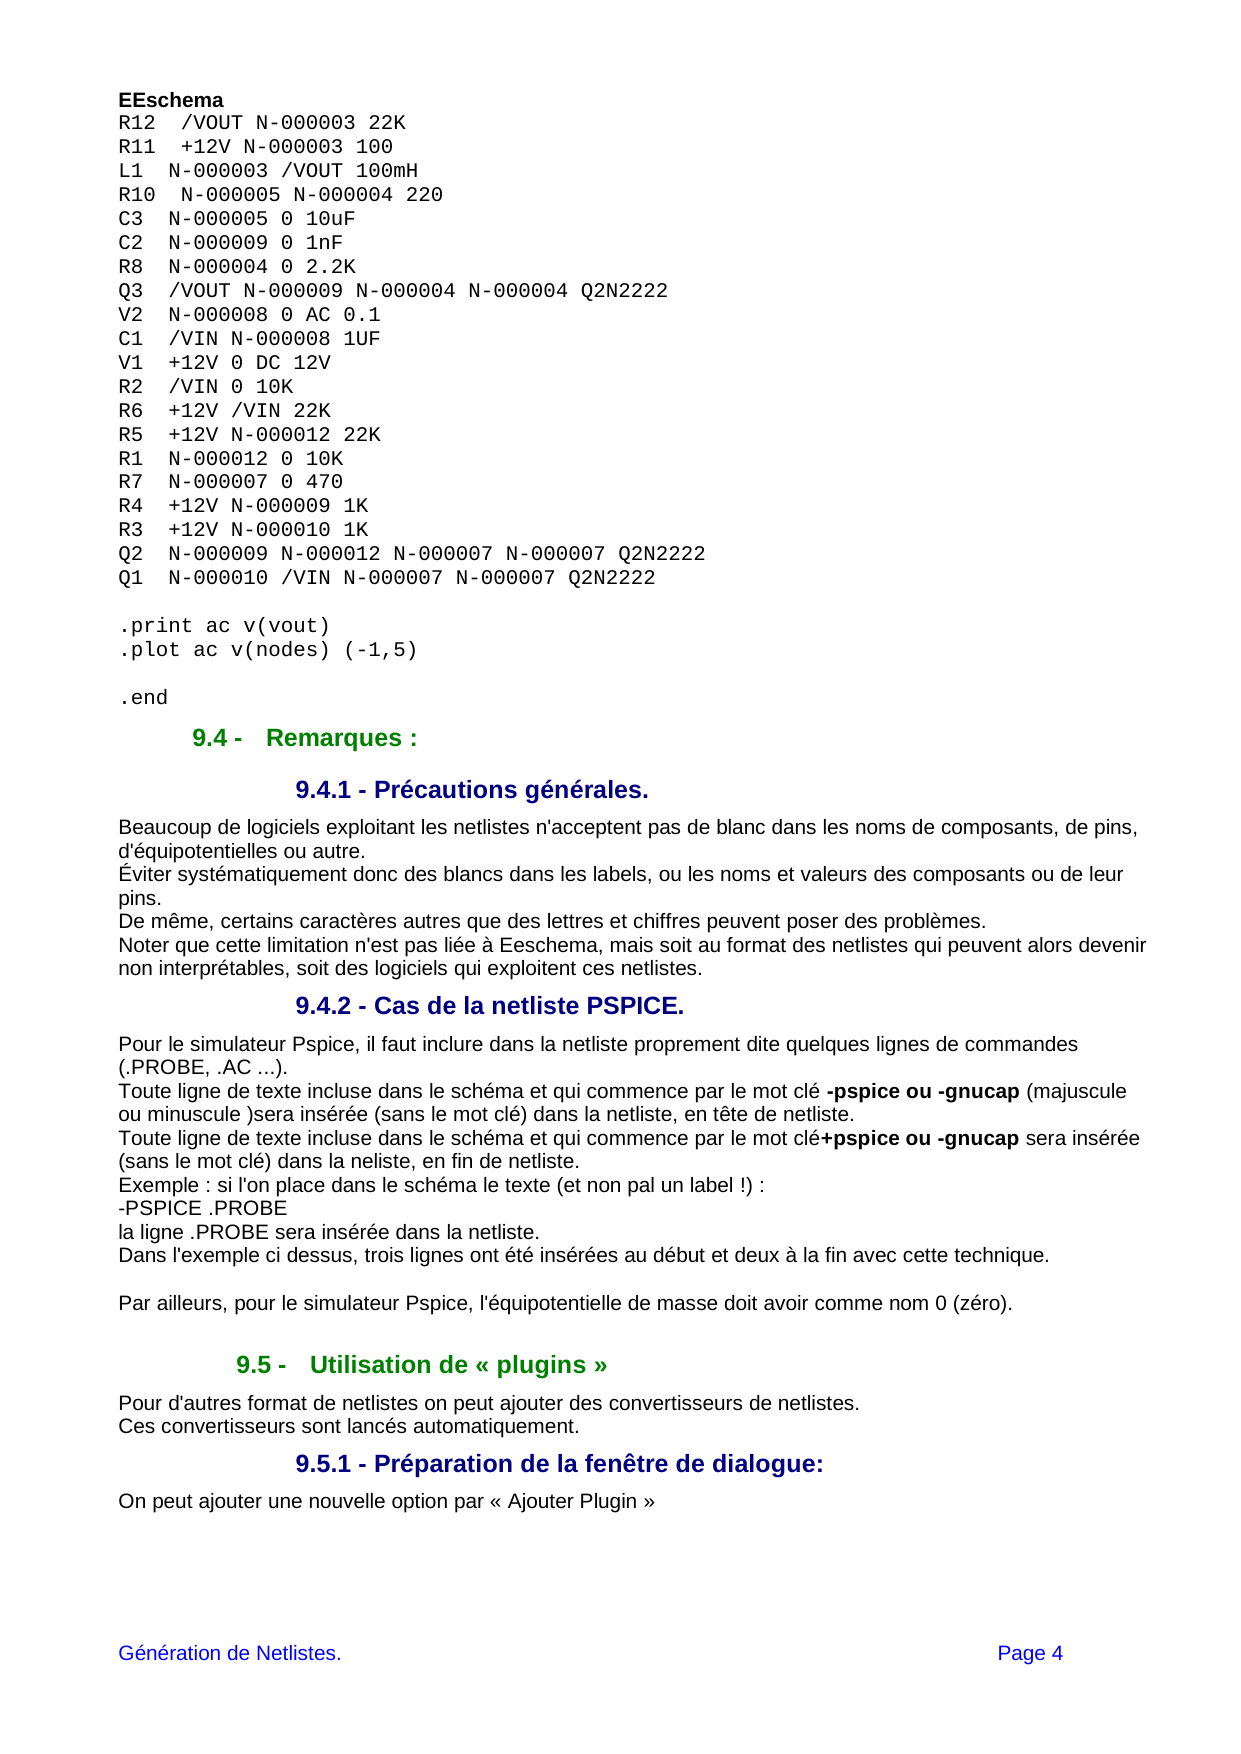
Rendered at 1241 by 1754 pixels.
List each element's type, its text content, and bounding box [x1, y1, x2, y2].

text L1 N-000003 /VOUT 100mH [118, 160, 1152, 184]
text Ces convertisseurs sont lancés automatiquement. [118, 1414, 1152, 1438]
subtitle Cas de la netliste PSPICE. [295, 992, 1152, 1020]
text Par ailleurs, pour le simulateur Pspice, l'équipotentielle de masse doit avoir comme nom 0 (zéro). [118, 1291, 1152, 1314]
text On peut ajouter une nouvelle option par « Ajouter Plugin » [118, 1490, 1152, 1513]
text R12 /VOUT N-000003 22K [118, 112, 1152, 136]
text Beaucoup de logiciels exploitant les netlistes n'acceptent pas de blanc dans les noms de composants, de pins, d'équipotentielles ou autre. [118, 816, 1152, 863]
text R6 +12V /VIN 22K [118, 399, 1152, 423]
text Exemple : si l'on place dans le schéma le texte (et non pal un label !) : [118, 1173, 1152, 1197]
text R4 +12V N-000009 1K [118, 495, 1152, 519]
text De même, certains caractères autres que des lettres et chiffres peuvent poser des problèmes. [118, 910, 1152, 933]
text Éviter systématiquement donc des blancs dans les labels, ou les noms et valeurs des composants ou de leur pins. [118, 863, 1152, 910]
subtitle Utilisation de « plugins » [236, 1351, 1152, 1378]
text la ligne .PROBE sera insérée dans la netliste. [118, 1220, 1152, 1244]
text R1 N-000012 0 10K [118, 447, 1152, 471]
text C3 N-000005 0 10uF [118, 208, 1152, 232]
text Toute ligne de texte incluse dans le schéma et qui commence par le mot clé+pspice ou -gnucap sera insérée (sans le mot clé) dans la neliste, en fin de netliste. [118, 1126, 1152, 1173]
subtitle Préparation de la fenêtre de dialogue: [295, 1450, 1152, 1478]
text R8 N-000004 0 2.2K [118, 256, 1152, 280]
text Pour le simulateur Pspice, il faut inclure dans la netliste proprement dite quelques lignes de commandes (.PROBE, .AC ...). [118, 1032, 1152, 1079]
text Noter que cette limitation n'est pas liée à Eeschema, mais soit au format des netlistes qui peuvent alors devenir non interprétables, soit des logiciels qui exploitent ces netlistes. [118, 933, 1152, 980]
text V2 N-000008 0 AC 0.1 [118, 304, 1152, 328]
text R5 +12V N-000012 22K [118, 423, 1152, 447]
text .print ac v(vout) [118, 615, 1152, 639]
text .plot ac v(nodes) (-1,5) [118, 639, 1152, 663]
text Q1 N-000010 /VIN N-000007 N-000007 Q2N2222 [118, 567, 1152, 591]
text Toute ligne de texte incluse dans le schéma et qui commence par le mot clé -pspice ou -gnucap (majuscule ou minuscule )sera insérée (sans le mot clé) dans la netliste, en tête de netliste. [118, 1079, 1152, 1126]
subtitle Remarques : [118, 723, 1152, 752]
text -PSPICE .PROBE [118, 1197, 1152, 1220]
text R2 /VIN 0 10K [118, 376, 1152, 399]
text R3 +12V N-000010 1K [118, 519, 1152, 543]
subtitle Précautions générales. [295, 776, 1152, 804]
text Dans l'exemple ci dessus, trois lignes ont été insérées au début et deux à la fin avec cette technique. [118, 1244, 1152, 1267]
text Q3 /VOUT N-000009 N-000004 N-000004 Q2N2222 [118, 280, 1152, 304]
text V1 +12V 0 DC 12V [118, 352, 1152, 376]
text .end [118, 687, 1152, 711]
text C2 N-000009 0 1nF [118, 232, 1152, 256]
text C1 /VIN N-000008 1UF [118, 328, 1152, 352]
text Pour d'autres format de netlistes on peut ajouter des convertisseurs de netlistes. [118, 1391, 1152, 1414]
text R7 N-000007 0 470 [118, 471, 1152, 495]
text R10 N-000005 N-000004 220 [118, 184, 1152, 208]
text Q2 N-000009 N-000012 N-000007 N-000007 Q2N2222 [118, 543, 1152, 567]
text R11 +12V N-000003 100 [118, 136, 1152, 160]
